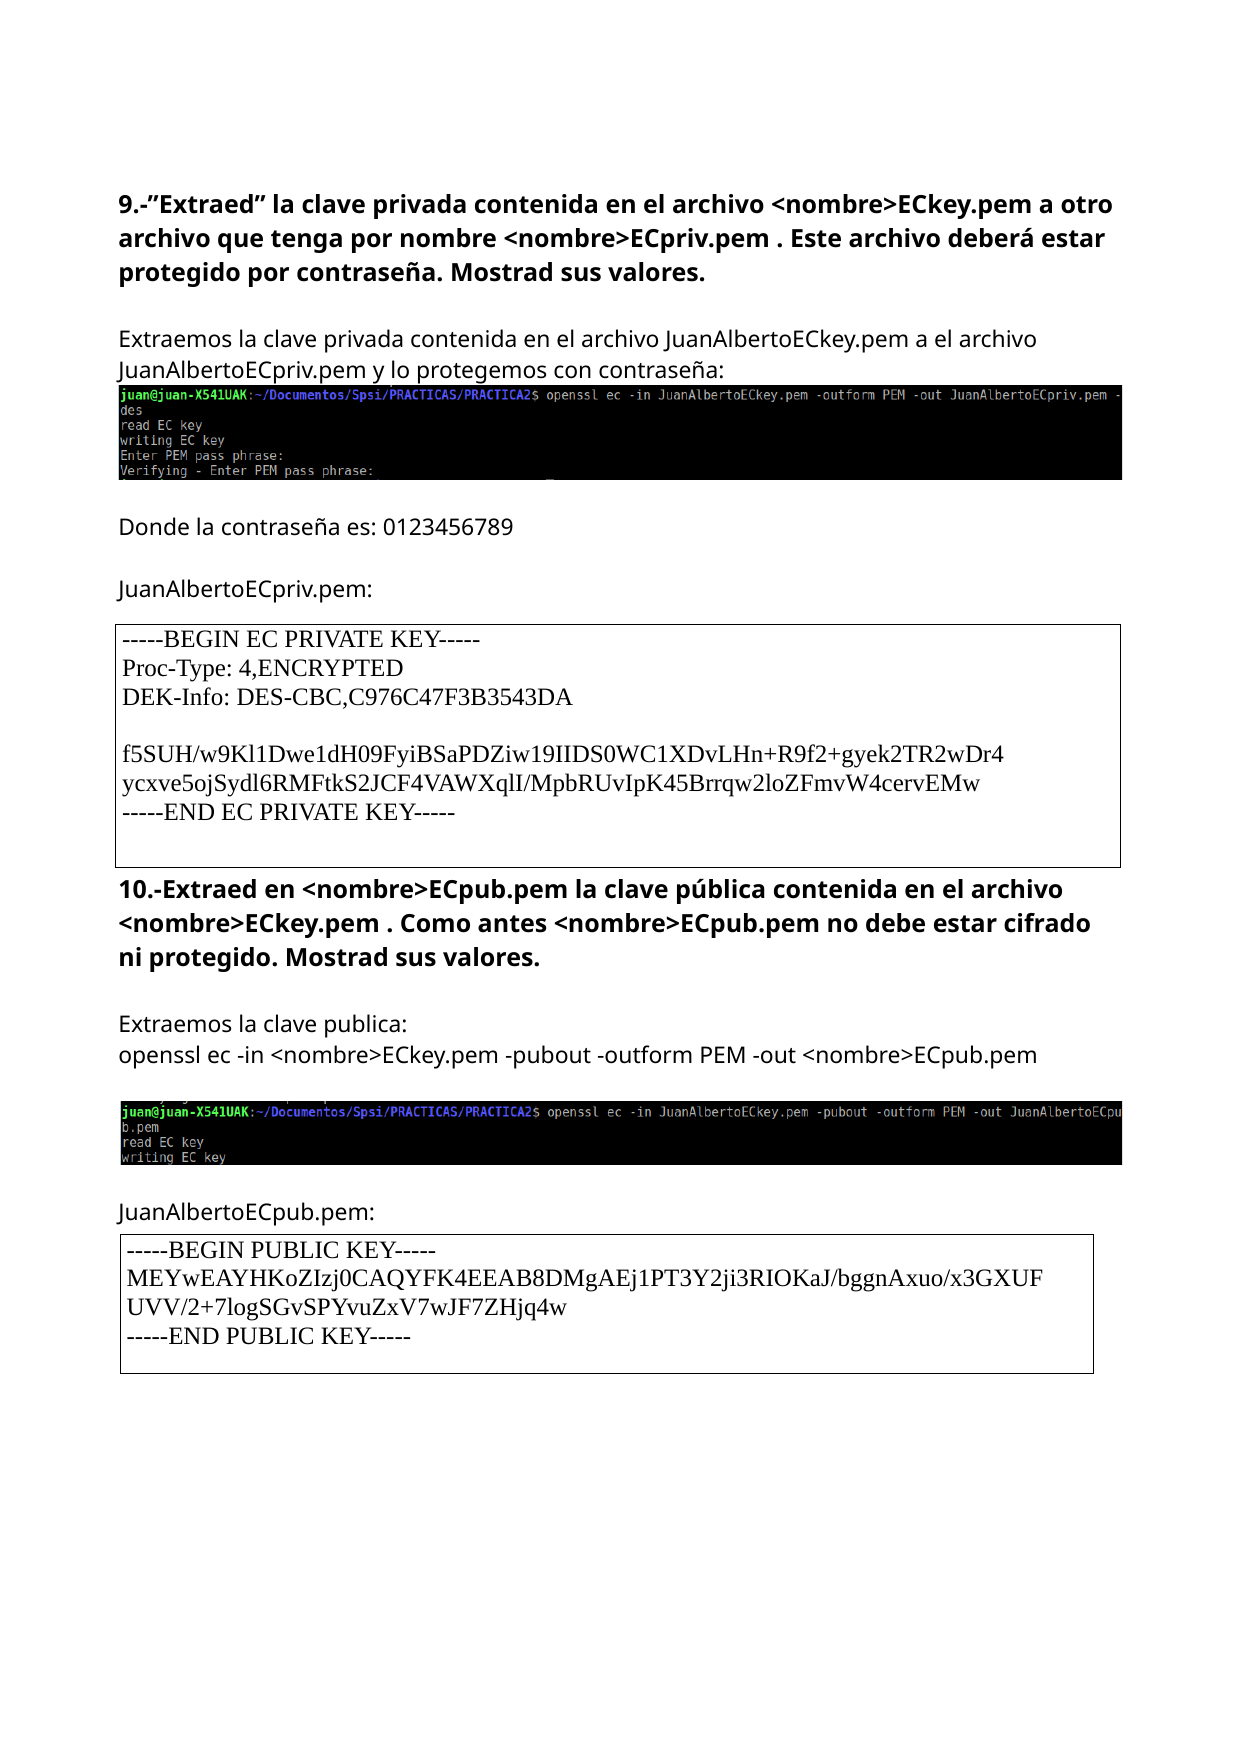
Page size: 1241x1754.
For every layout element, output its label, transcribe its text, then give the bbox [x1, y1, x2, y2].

text Extraemos la clave privada contenida en el archivo JuanAlbertoECkey.pem a el archivo JuanAlbertoECpriv.pem y lo protegemos con contraseña: [118, 322, 1122, 385]
text 10.-Extraed en <nombre>ECpub.pem la clave pública contenida en el archivo <nombre>ECkey.pem . Como antes <nombre>ECpub.pem no debe estar cifrado ni protegido. Mostrad sus valores. [118, 871, 1122, 974]
text Donde la contraseña es: 0123456789 [118, 511, 1122, 542]
text JuanAlbertoECpriv.pem: [118, 573, 1122, 604]
text openssl ec -in <nombre>ECkey.pem -pubout -outform PEM -out <nombre>ECpub.pem [118, 1039, 1122, 1070]
text 9.-”Extraed” la clave privada contenida en el archivo <nombre>ECkey.pem a otro archivo que tenga por nombre <nombre>ECpriv.pem . Este archivo deberá estar protegido por contraseña. Mostrad sus valores. [118, 186, 1122, 288]
picture [118, 385, 1123, 480]
text JuanAlbertoECpub.pem: [118, 1196, 1122, 1227]
picture [118, 1101, 1123, 1165]
text Extraemos la clave publica: [118, 1008, 1122, 1039]
